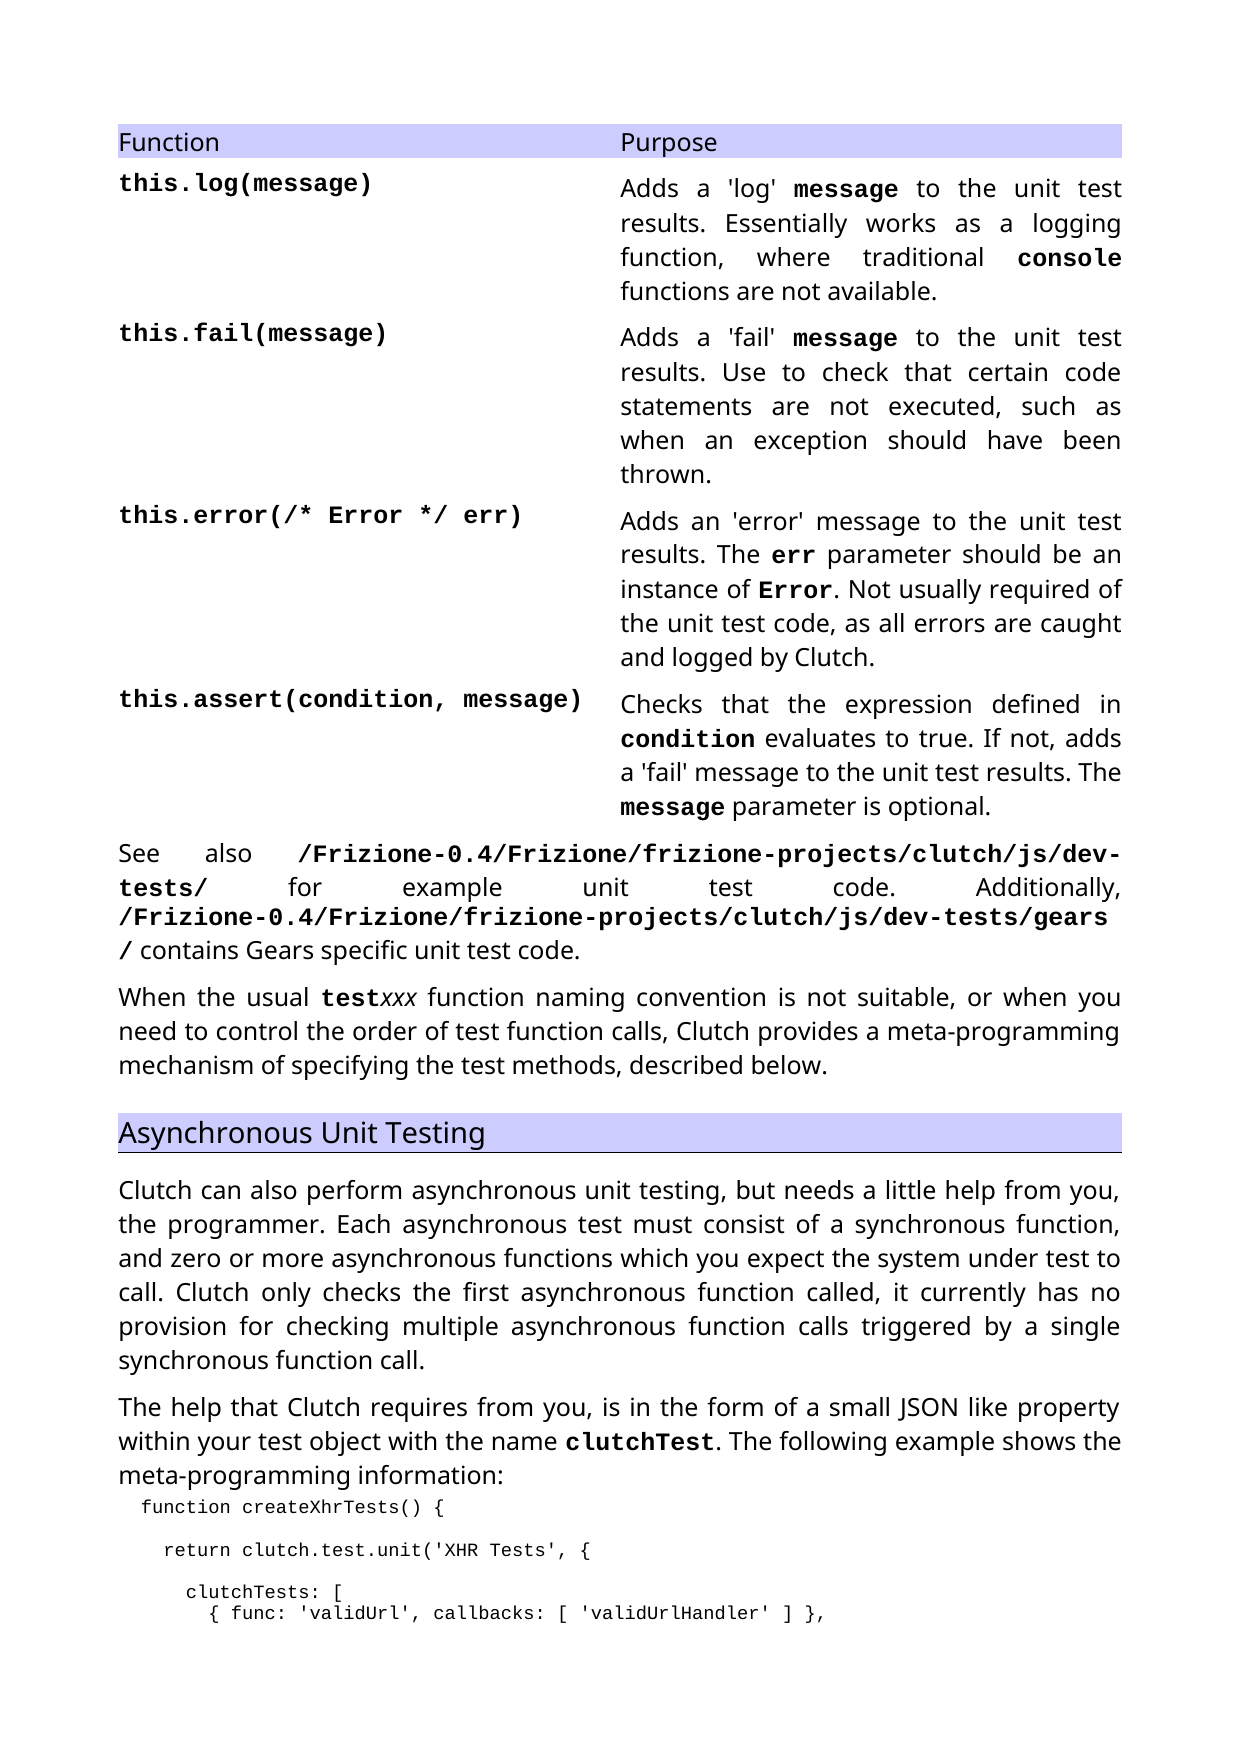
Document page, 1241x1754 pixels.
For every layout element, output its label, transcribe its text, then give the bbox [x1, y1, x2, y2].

table_cell Adds a 'fail' message to the unit test results. Use to check that certain code statements are not executed, such as when an exception should have been thrown. [620, 314, 1122, 497]
table_header Function [118, 118, 620, 124]
text See also /Frizione-0.4/Frizione/frizione-projects/clutch/js/dev-tests/ for example unit test code. Additionally, /Frizione-0.4/Frizione/frizione-projects/clutch/js/dev-tests/gears/ contains Gears specific unit test code. [118, 836, 1122, 967]
text When the usual testxxx function naming convention is not suitable, or when you need to control the order of test function calls, Clutch provides a meta-programming mechanism of specifying the test methods, described below. [118, 979, 1122, 1082]
table_cell Adds a 'log' message to the unit test results. Essentially works as a logging function, where traditional console functions are not available. [620, 165, 1122, 314]
table_cell this.log(message) [118, 165, 620, 314]
table_cell this.error(/* Error */ err) [118, 497, 620, 680]
table_cell Adds an 'error' message to the unit test results. The err parameter should be an instance of Error. Not usually required of the unit test code, as all errors are caught and logged by Clutch. [620, 497, 1122, 680]
text Clutch can also perform asynchronous unit testing, but needs a little help from you, the programmer. Each asynchronous test must consist of a synchronous function, and zero or more asynchronous functions which you expect the system under test to call. Clutch only checks the first asynchronous function called, it currently has no provision for checking multiple asynchronous function calls triggered by a single synchronous function call. [118, 1172, 1122, 1377]
text The help that Clutch requires from you, is in the form of a small JSON like property within your test object with the name clutchTest. The following example shows the meta-programming information: [118, 1389, 1122, 1492]
table_cell this.assert(condition, message) [118, 680, 620, 829]
text function createXhrTests() { return clutch.test.unit('XHR Tests', { clutchTests: [ { func: 'validUrl', callbacks: [ 'validUrlHandler' ] }, [118, 1498, 1122, 1625]
table_cell Checks that the expression defined in condition evaluates to true. If not, adds a 'fail' message to the unit test results. The message parameter is optional. [620, 680, 1122, 829]
table_header Purpose [620, 158, 1122, 165]
subtitle Asynchronous Unit Testing [118, 1113, 1122, 1152]
table_header Purpose [620, 118, 1122, 124]
table_header Function [118, 158, 620, 165]
table_cell this.fail(message) [118, 314, 620, 497]
